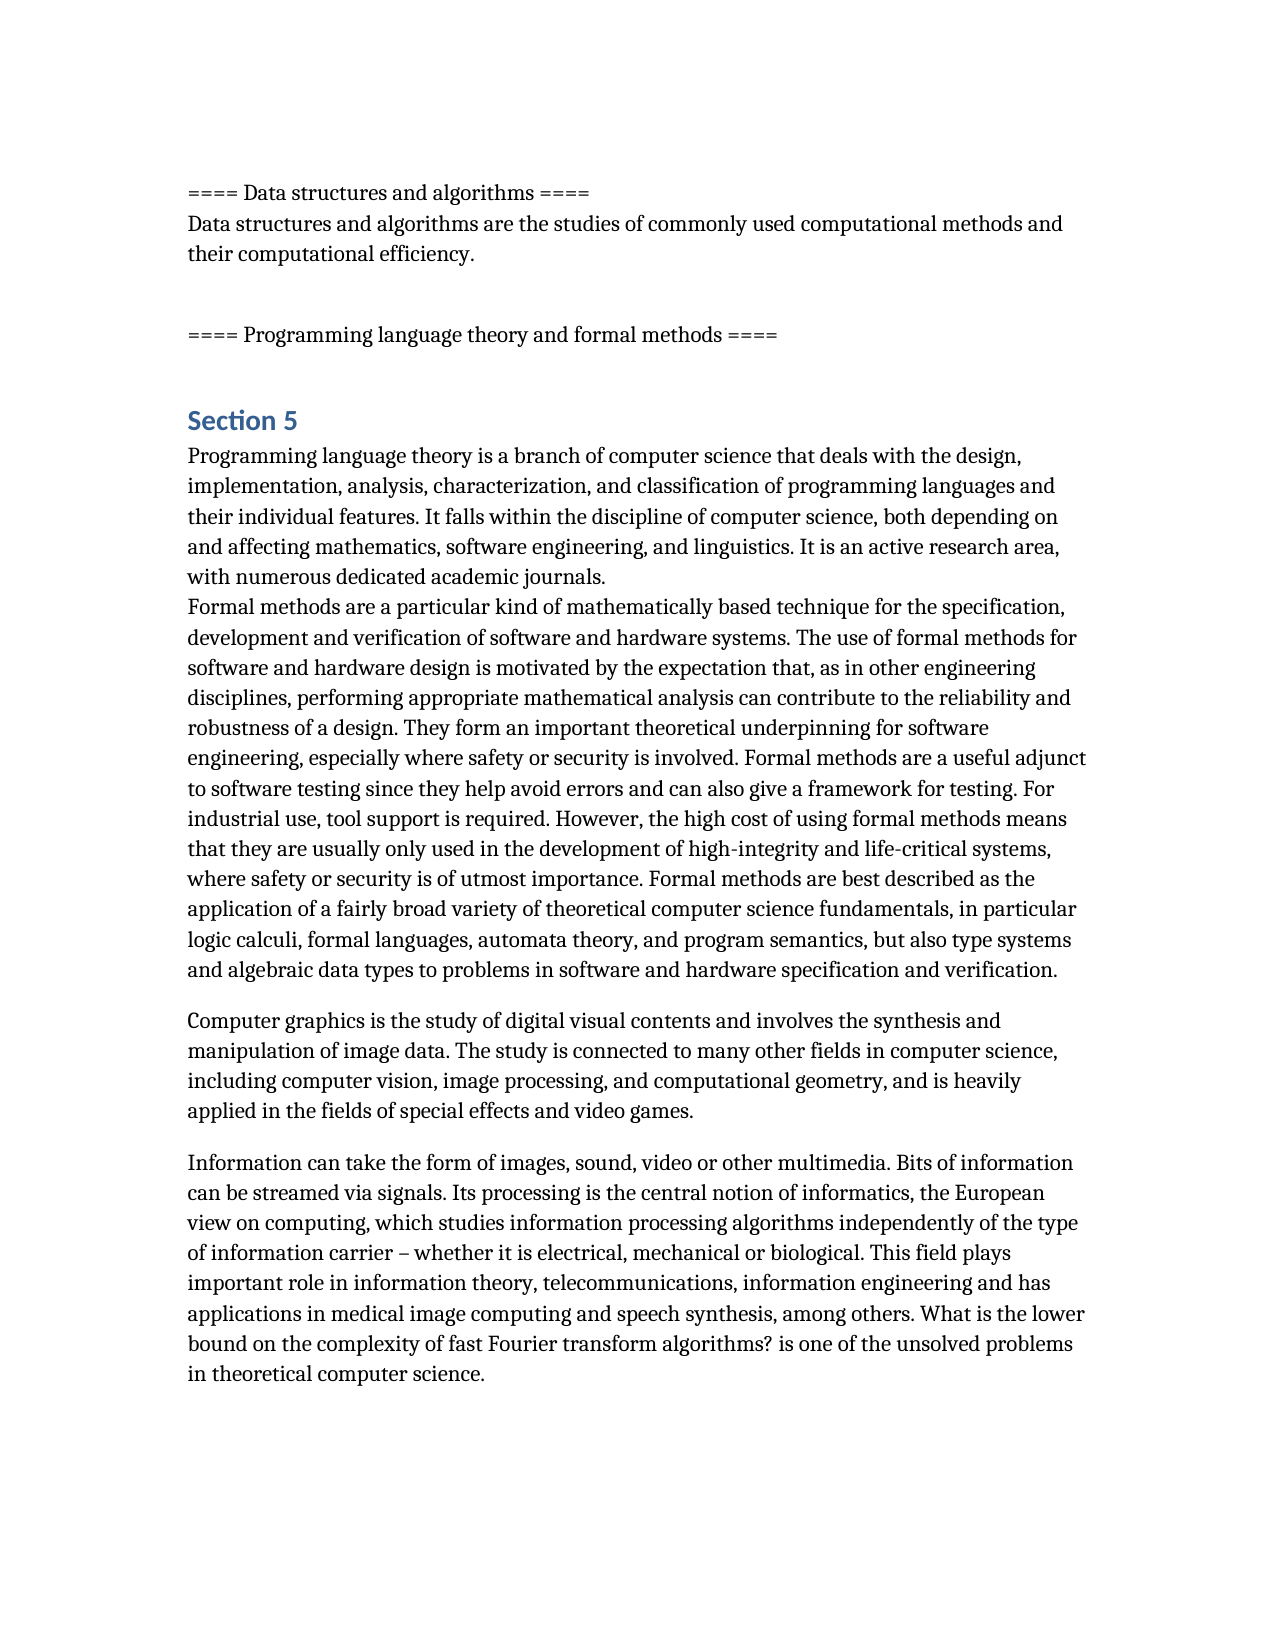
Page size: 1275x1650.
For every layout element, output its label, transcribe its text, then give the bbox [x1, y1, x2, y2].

subtitle Section 5 [187, 402, 1087, 438]
text Programming language theory is a branch of computer science that deals with the design, implementation, analysis, characterization, and classification of programming languages and their individual features. It falls within the discipline of computer science, both depending on and affecting mathematics, software engineering, and linguistics. It is an active research area, with numerous dedicated academic journals. Formal methods are a particular kind of mathematically based technique for the specification, development and verification of software and hardware systems. The use of formal methods for software and hardware design is motivated by the expectation that, as in other engineering disciplines, performing appropriate mathematical analysis can contribute to the reliability and robustness of a design. They form an important theoretical underpinning for software engineering, especially where safety or security is involved. Formal methods are a useful adjunct to software testing since they help avoid errors and can also give a framework for testing. For industrial use, tool support is required. However, the high cost of using formal methods means that they are usually only used in the development of high-integrity and life-critical systems, where safety or security is of utmost importance. Formal methods are best described as the application of a fairly broad variety of theoretical computer science fundamentals, in particular logic calculi, formal languages, automata theory, and program semantics, but also type systems and algebraic data types to problems in software and hardware specification and verification. [187, 443, 1087, 983]
text ==== Programming language theory and formal methods ==== [187, 292, 1087, 348]
text ==== Data structures and algorithms ==== Data structures and algorithms are the studies of commonly used computational methods and their computational efficiency. [187, 150, 1087, 267]
text Information can take the form of images, sound, video or other multimedia. Bits of information can be streamed via signals. Its processing is the central notion of informatics, the European view on computing, which studies information processing algorithms independently of the type of information carrier – whether it is electrical, mechanical or biological. This field plays important role in information theory, telecommunications, information engineering and has applications in medical image computing and speech synthesis, among others. What is the lower bound on the complexity of fast Fourier transform algorithms? is one of the unsolved problems in theoretical computer science. [187, 1149, 1087, 1387]
text Computer graphics is the study of digital visual contents and involves the synthesis and manipulation of image data. The study is connected to many other fields in computer science, including computer vision, image processing, and computational geometry, and is heavily applied in the fields of special effects and video games. [187, 1008, 1087, 1124]
